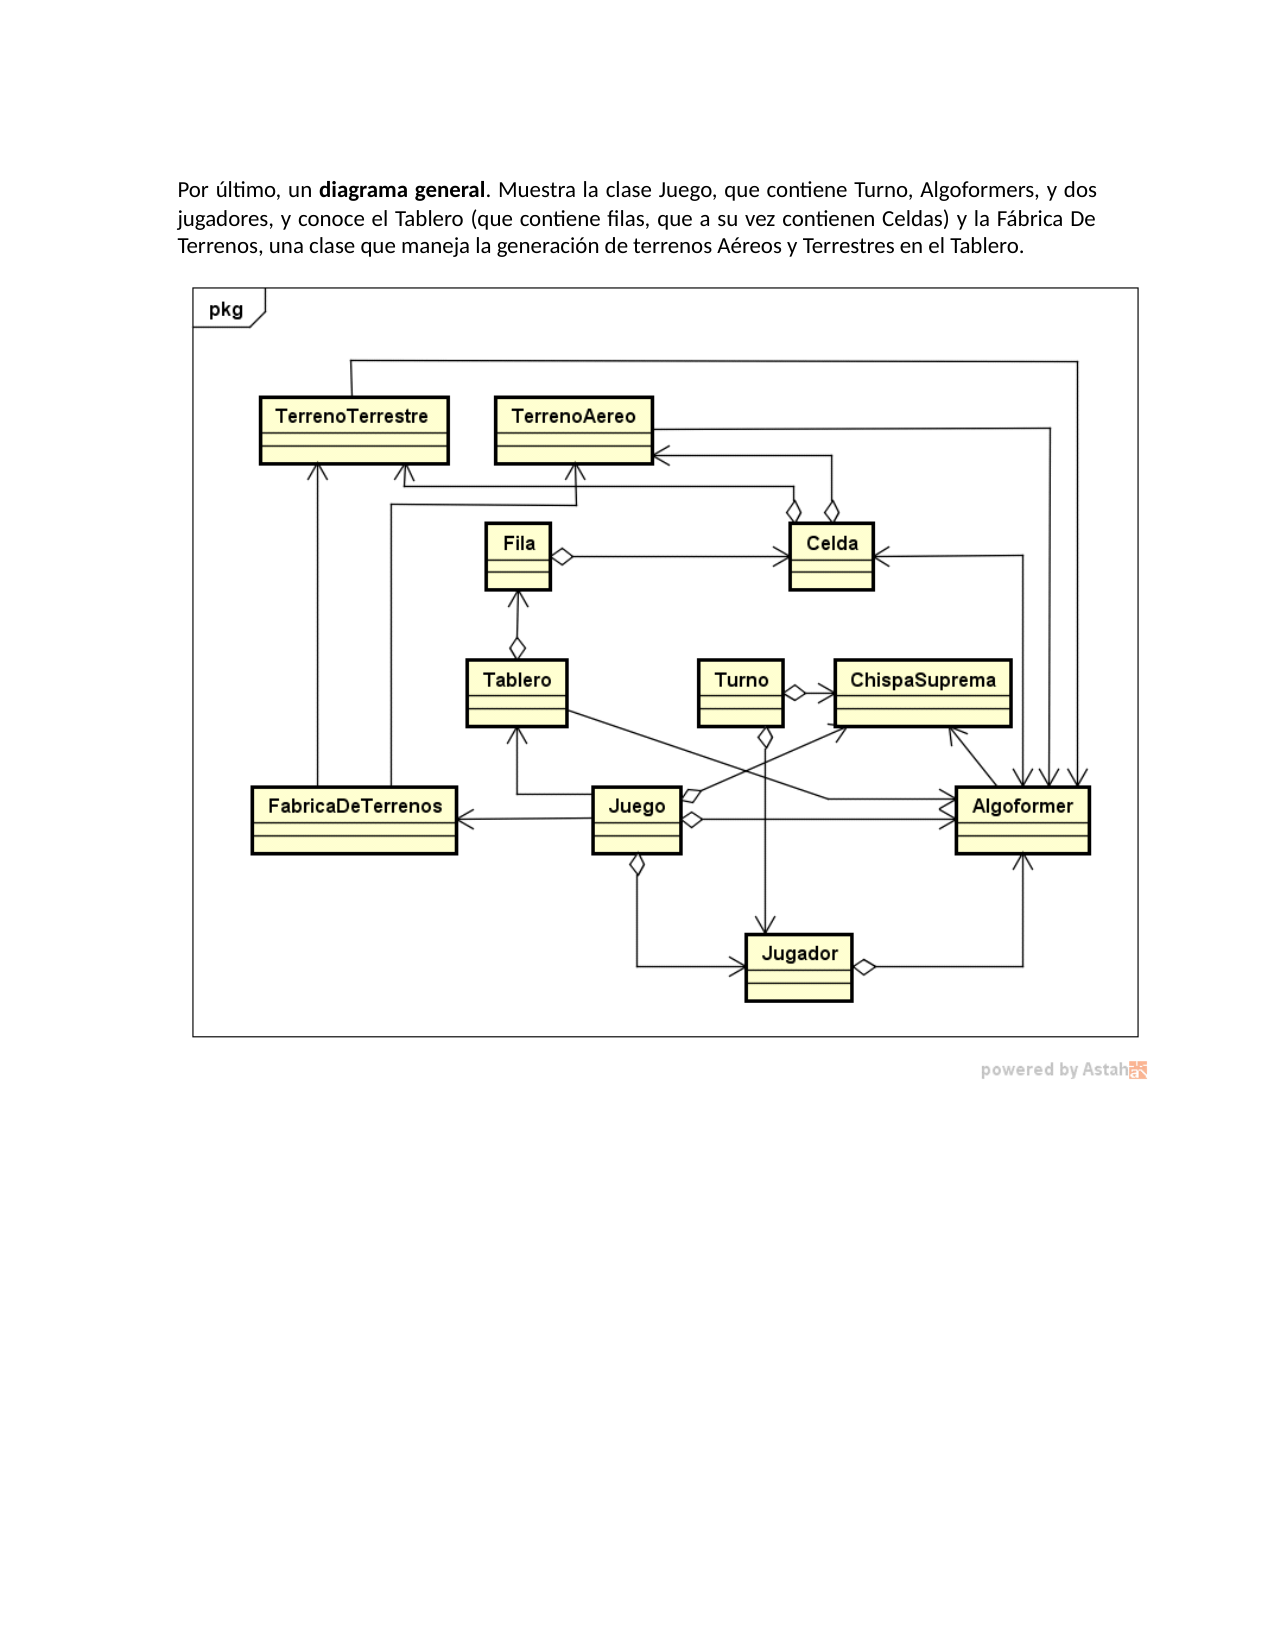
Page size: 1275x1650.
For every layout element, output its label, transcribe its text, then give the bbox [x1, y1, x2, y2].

text Por último, un diagrama general. Muestra la clase Juego, que contiene Turno, Algoformers, y dos jugadores, y conoce el Tablero (que contiene filas, que a su vez contienen Celdas) y la Fábrica De Terrenos, una clase que maneja la generación de terrenos Aéreos y Terrestres en el Tablero. [177, 176, 1098, 260]
